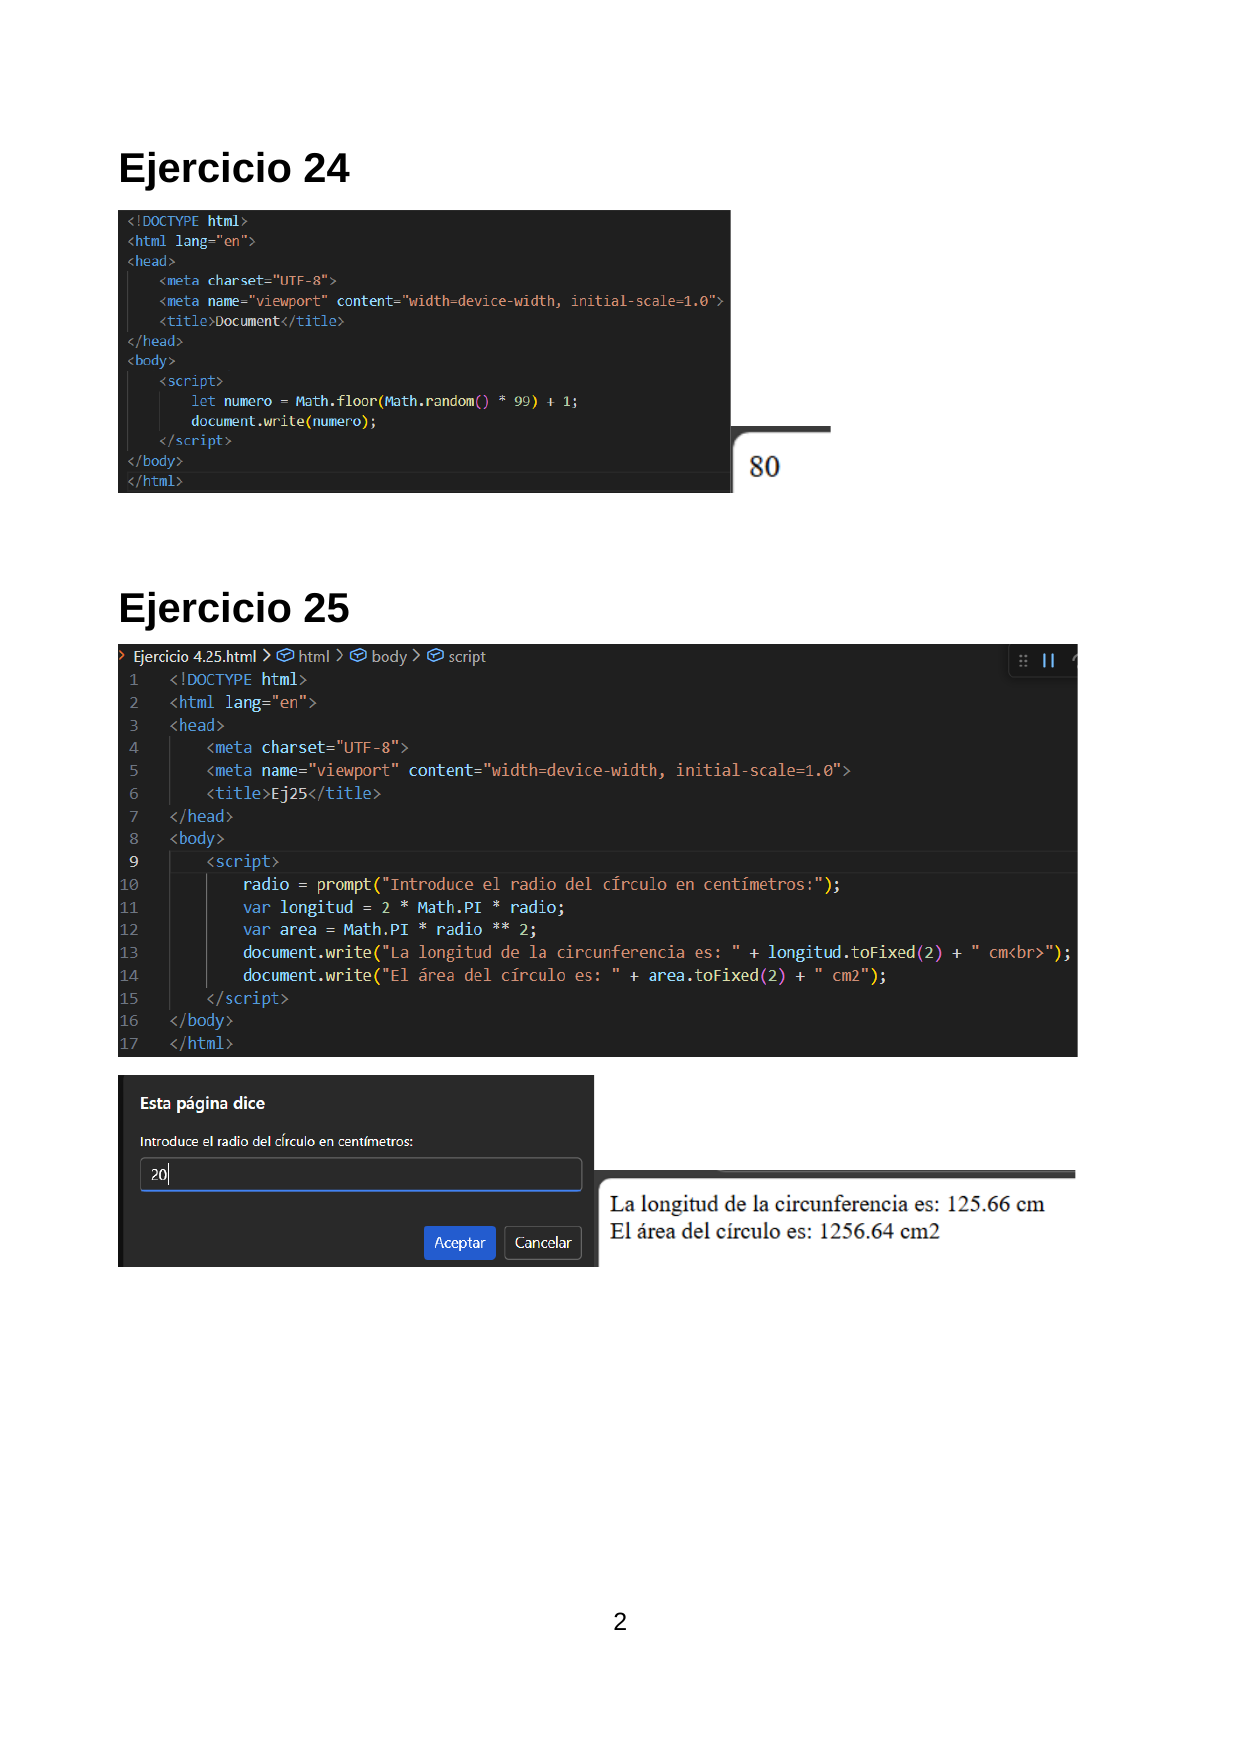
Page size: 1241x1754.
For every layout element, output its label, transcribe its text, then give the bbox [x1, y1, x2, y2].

picture [118, 1075, 1076, 1267]
subtitle Ejercicio 25 [118, 584, 1122, 632]
subtitle Ejercicio 24 [118, 143, 1122, 191]
picture [118, 210, 831, 493]
picture [118, 644, 1078, 1057]
